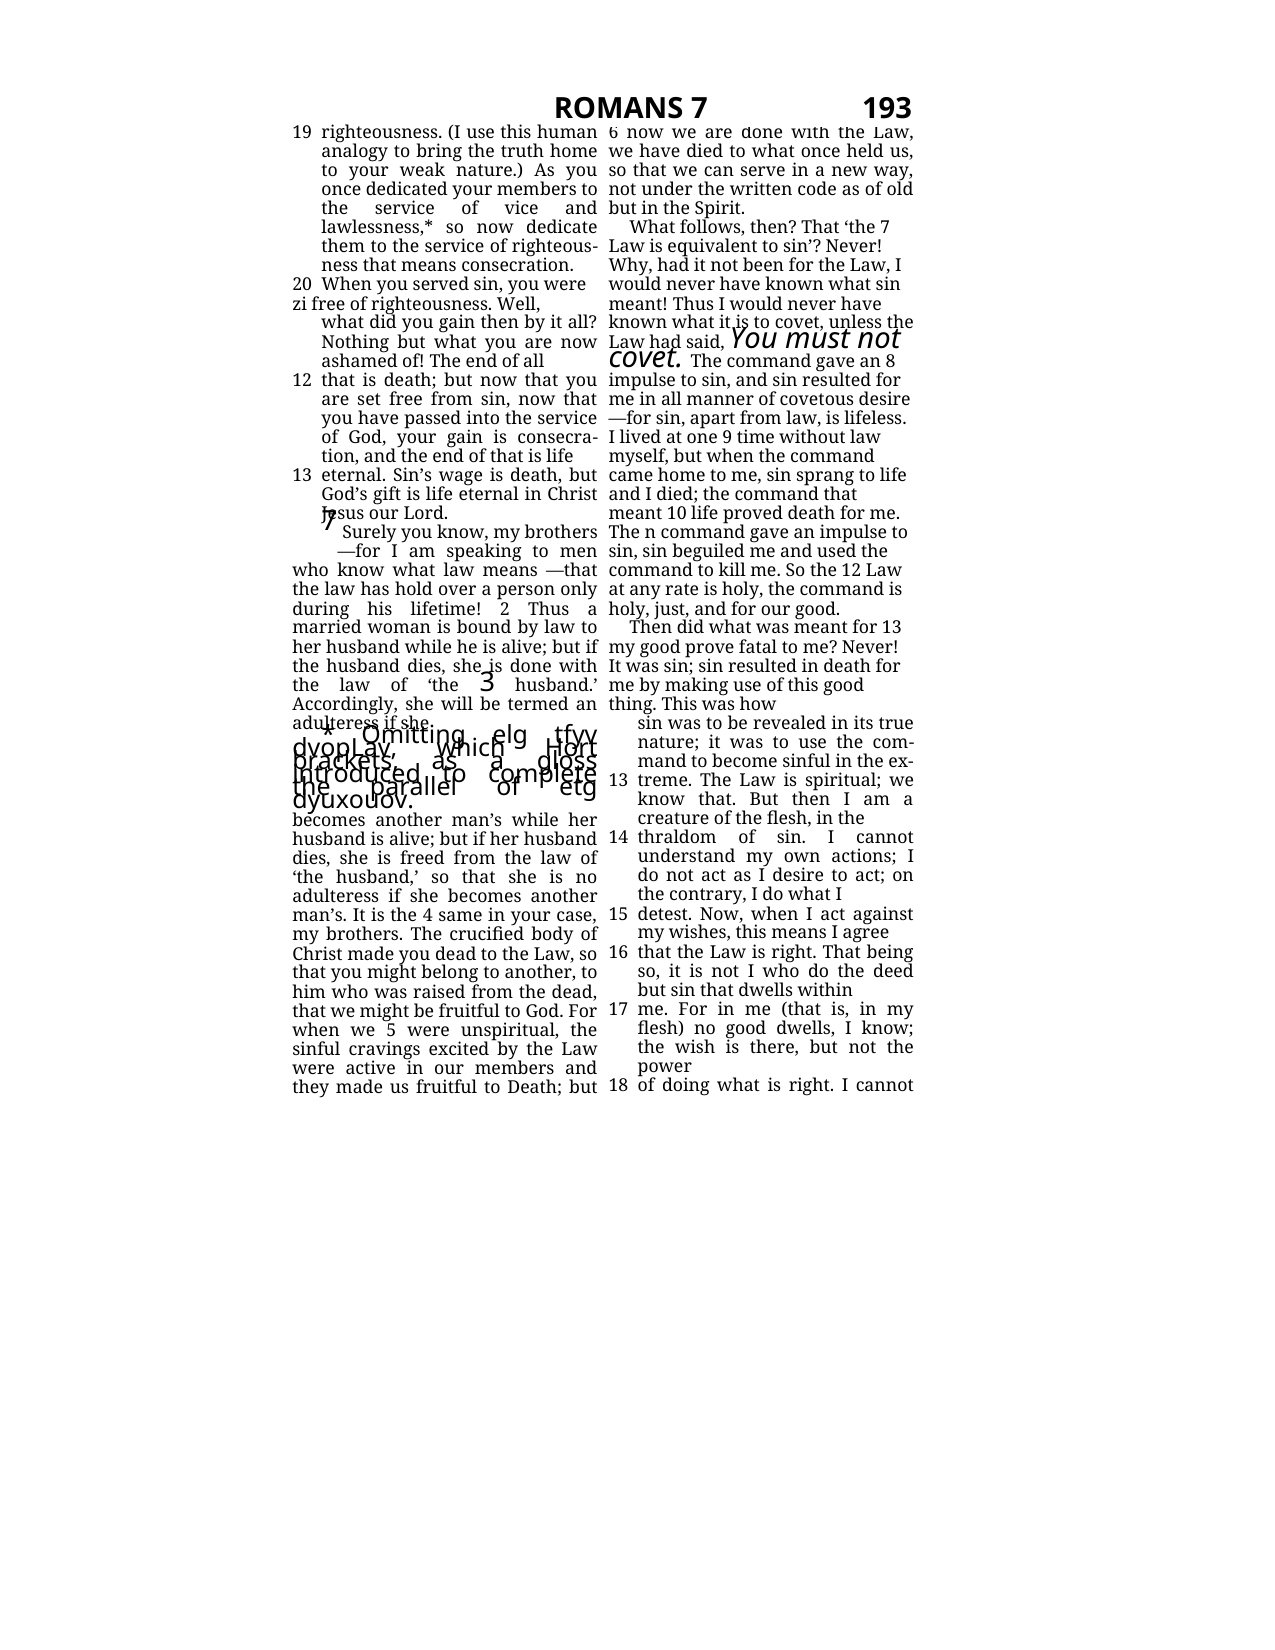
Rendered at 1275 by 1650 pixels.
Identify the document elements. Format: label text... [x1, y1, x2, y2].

list that is death; but now that you are set free from sin, now that you have passed into the service of God, your gain is consecra­tion, and the end of that is life [292, 371, 598, 466]
list thraldom of sin. I cannot understand my own actions; I do not act as I desire to act; on the contrary, I do what I [608, 828, 914, 905]
text 7 Surely you know, my broth­ers—for I am speaking to men who know what law means —that the law has hold over a person only during his lifetime! 2 Thus a married woman is bound by law to her husband while he is alive; but if the husband dies, she is done with the law of ‘the 3 husband.’ Accordingly, she will be termed an adulteress if she [292, 523, 598, 733]
list When you served sin, you were [292, 276, 598, 295]
list righteousness. (I use this hu­man analogy to bring the truth home to your weak nature.) As you once dedicated your mem­bers to the service of vice and lawlessness,* so now dedicate them to the service of righteous­ness that means consecration. [292, 123, 598, 276]
list eternal. Sin’s wage is death, but God’s gift is life eternal in Christ Jesus our Lord. [292, 466, 598, 523]
text * Omitting elg tfyv dvopLav, which Hort brackets, as a gloss introduced to complete the parallel of etg dyuxouov. [292, 733, 598, 811]
text Then did what was meant for 13 my good prove fatal to me? Never! It was sin; sin resulted in death for me by making use of this good thing. This was how [608, 619, 914, 714]
list me. For in me (that is, in my flesh) no good dwells, I know; the wish is there, but not the power [608, 1000, 914, 1076]
list that the Law is right. That being so, it is not I who do the deed but sin that dwells within [608, 943, 914, 1000]
text what did you gain then by it all? Nothing but what you are now ashamed of! The end of all [321, 314, 598, 371]
text sin was to be revealed in its true nature; it was to use the com­mand to become sinful in the ex- [637, 714, 914, 771]
list detest. Now, when I act against my wishes, this means I agree [608, 905, 914, 943]
text 6 now we are done with the Law, we have died to what once held us, so that we can serve in a new way, not under the written code as of old but in the Spirit. [608, 123, 914, 218]
list of doing what is right. I cannot [608, 1076, 914, 1095]
text What follows, then? That ‘the 7 Law is equivalent to sin’? Never! Why, had it not been for the Law, I would never have known what sin meant! Thus I would never have known what it is to covet, unless the Law had said, You must not covet. The command gave an 8 impulse to sin, and sin resulted for me in all manner of covet­ous desire—for sin, apart from law, is lifeless. I lived at one 9 time without law myself, but when the command came home to me, sin sprang to life and I died; the command that meant 10 life proved death for me. The n command gave an impulse to sin, sin beguiled me and used the command to kill me. So the 12 Law at any rate is holy, the command is holy, just, and for our good. [608, 218, 914, 619]
text becomes another man’s while her husband is alive; but if her husband dies, she is freed from the law of ‘the husband,’ so that she is no adulteress if she be­comes another man’s. It is the 4 same in your case, my brothers. The crucified body of Christ made you dead to the Law, so that you might belong to an­other, to him who was raised from the dead, that we might be fruitful to God. For when we 5 were unspiritual, the sinful crav­ings excited by the Law were active in our members and they made us fruitful to Death; but [292, 811, 598, 1097]
list treme. The Law is spiritual; we know that. But then I am a creature of the flesh, in the [608, 771, 914, 828]
text zi free of righteousness. Well, [292, 295, 598, 314]
